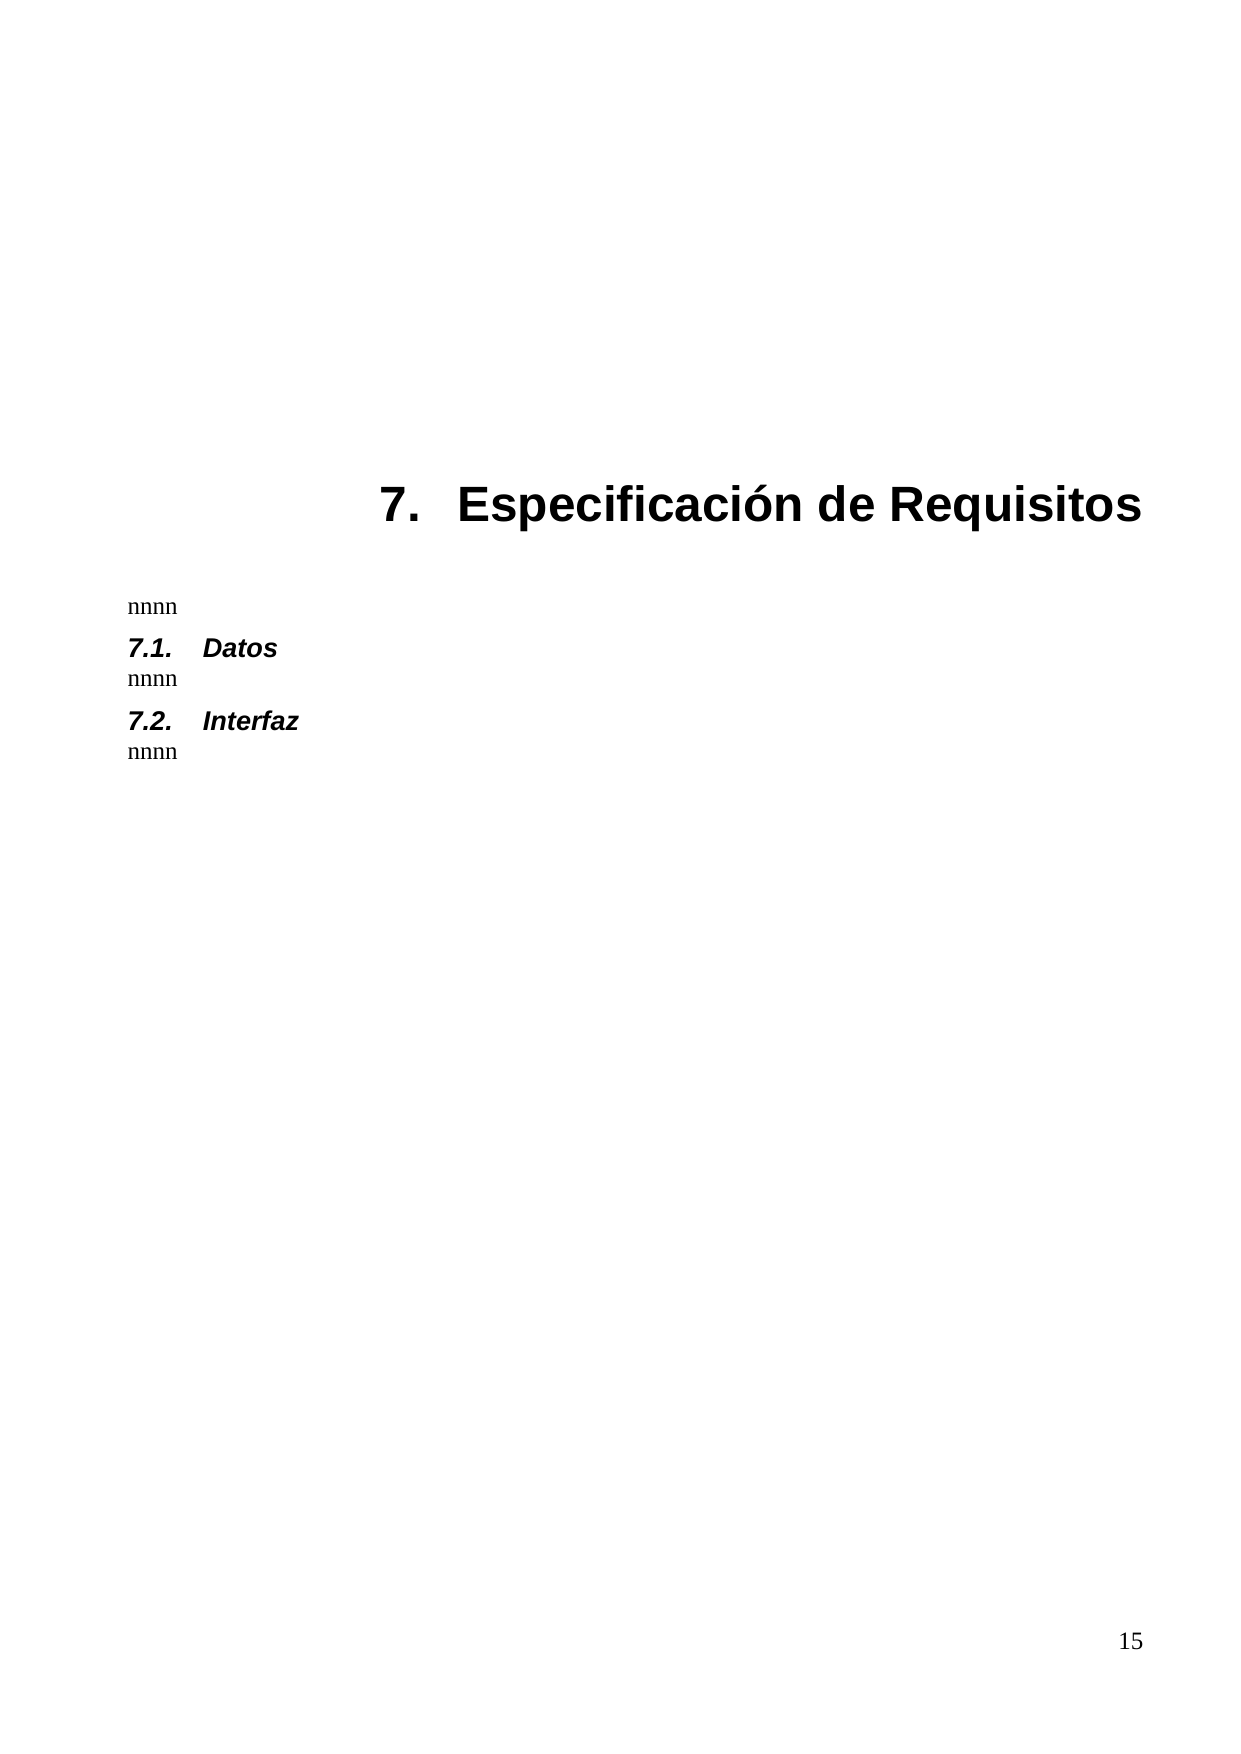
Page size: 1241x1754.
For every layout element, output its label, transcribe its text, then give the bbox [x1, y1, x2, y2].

subtitle Especificación de Requisitos [127, 475, 1143, 532]
text nnnn [127, 736, 1143, 765]
text nnnn [127, 591, 1143, 620]
subtitle Interfaz [127, 705, 1143, 736]
text nnnn [127, 663, 1143, 692]
subtitle Datos [127, 632, 1143, 663]
